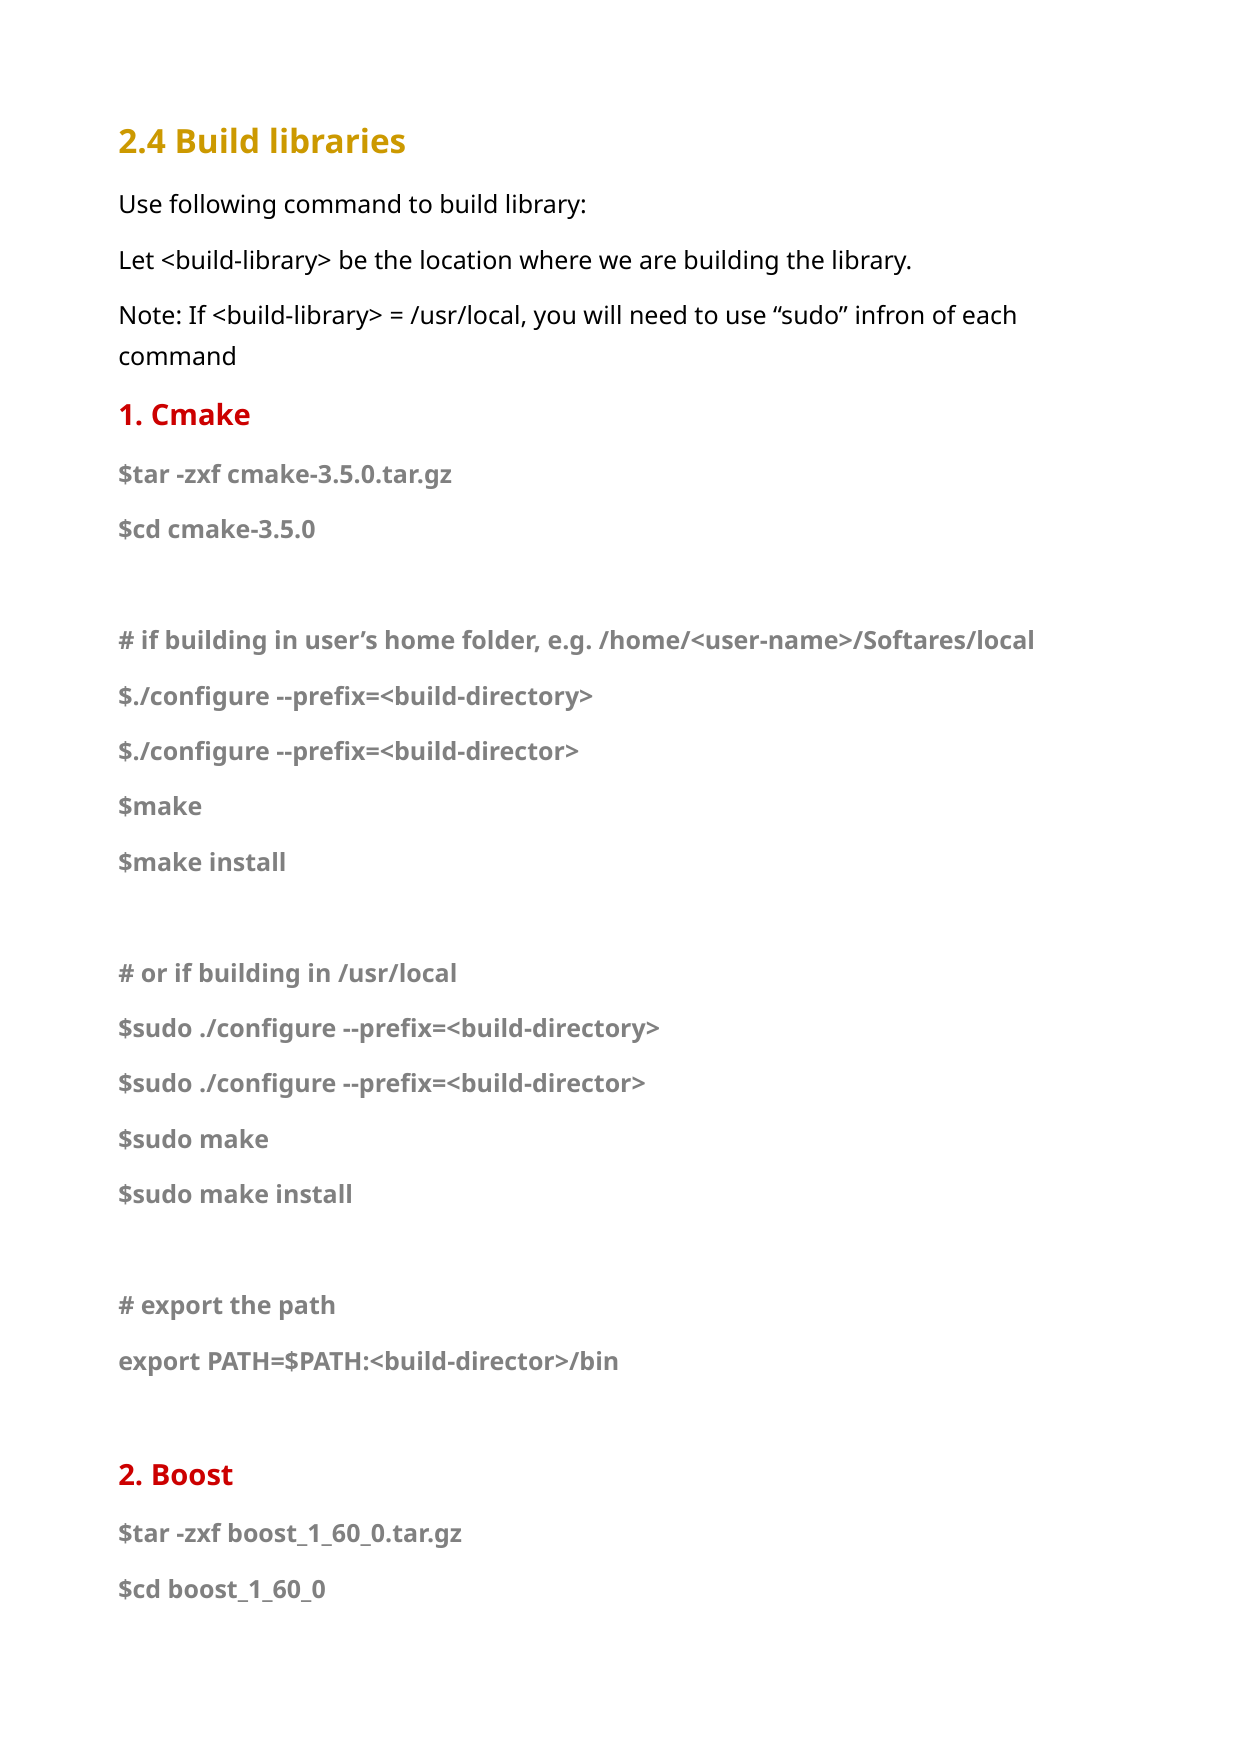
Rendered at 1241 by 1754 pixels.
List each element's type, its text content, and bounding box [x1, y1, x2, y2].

text # or if building in /usr/local [118, 955, 1122, 989]
text $sudo make install [118, 1177, 1122, 1211]
text $make [118, 789, 1122, 823]
text 2. Boost [118, 1454, 1122, 1494]
text $cd boost_1_60_0 [118, 1572, 1122, 1606]
text $make install [118, 844, 1122, 878]
text 2.4 Build libraries [118, 118, 1122, 163]
text $sudo ./configure --prefix=<build-directory> [118, 1011, 1122, 1045]
text $./configure --prefix=<build-director> [118, 733, 1122, 768]
text Let <build-library> be the location where we are building the library. [118, 243, 1122, 277]
text $./configure --prefix=<build-directory> [118, 678, 1122, 712]
text $sudo ./configure --prefix=<build-director> [118, 1066, 1122, 1100]
text $sudo make [118, 1121, 1122, 1156]
text export PATH=$PATH:<build-director>/bin [118, 1343, 1122, 1377]
text Use following command to build library: [118, 187, 1122, 221]
text $cd cmake-3.5.0 [118, 512, 1122, 546]
text 1. Cmake [118, 394, 1122, 434]
text # export the path [118, 1288, 1122, 1322]
text # if building in user’s home folder, e.g. /home/<user-name>/Softares/local [118, 623, 1122, 657]
text $tar -zxf boost_1_60_0.tar.gz [118, 1516, 1122, 1550]
text $tar -zxf cmake-3.5.0.tar.gz [118, 456, 1122, 491]
text Note: If <build-library> = /usr/local, you will need to use “sudo” infron of each command [118, 298, 1122, 373]
